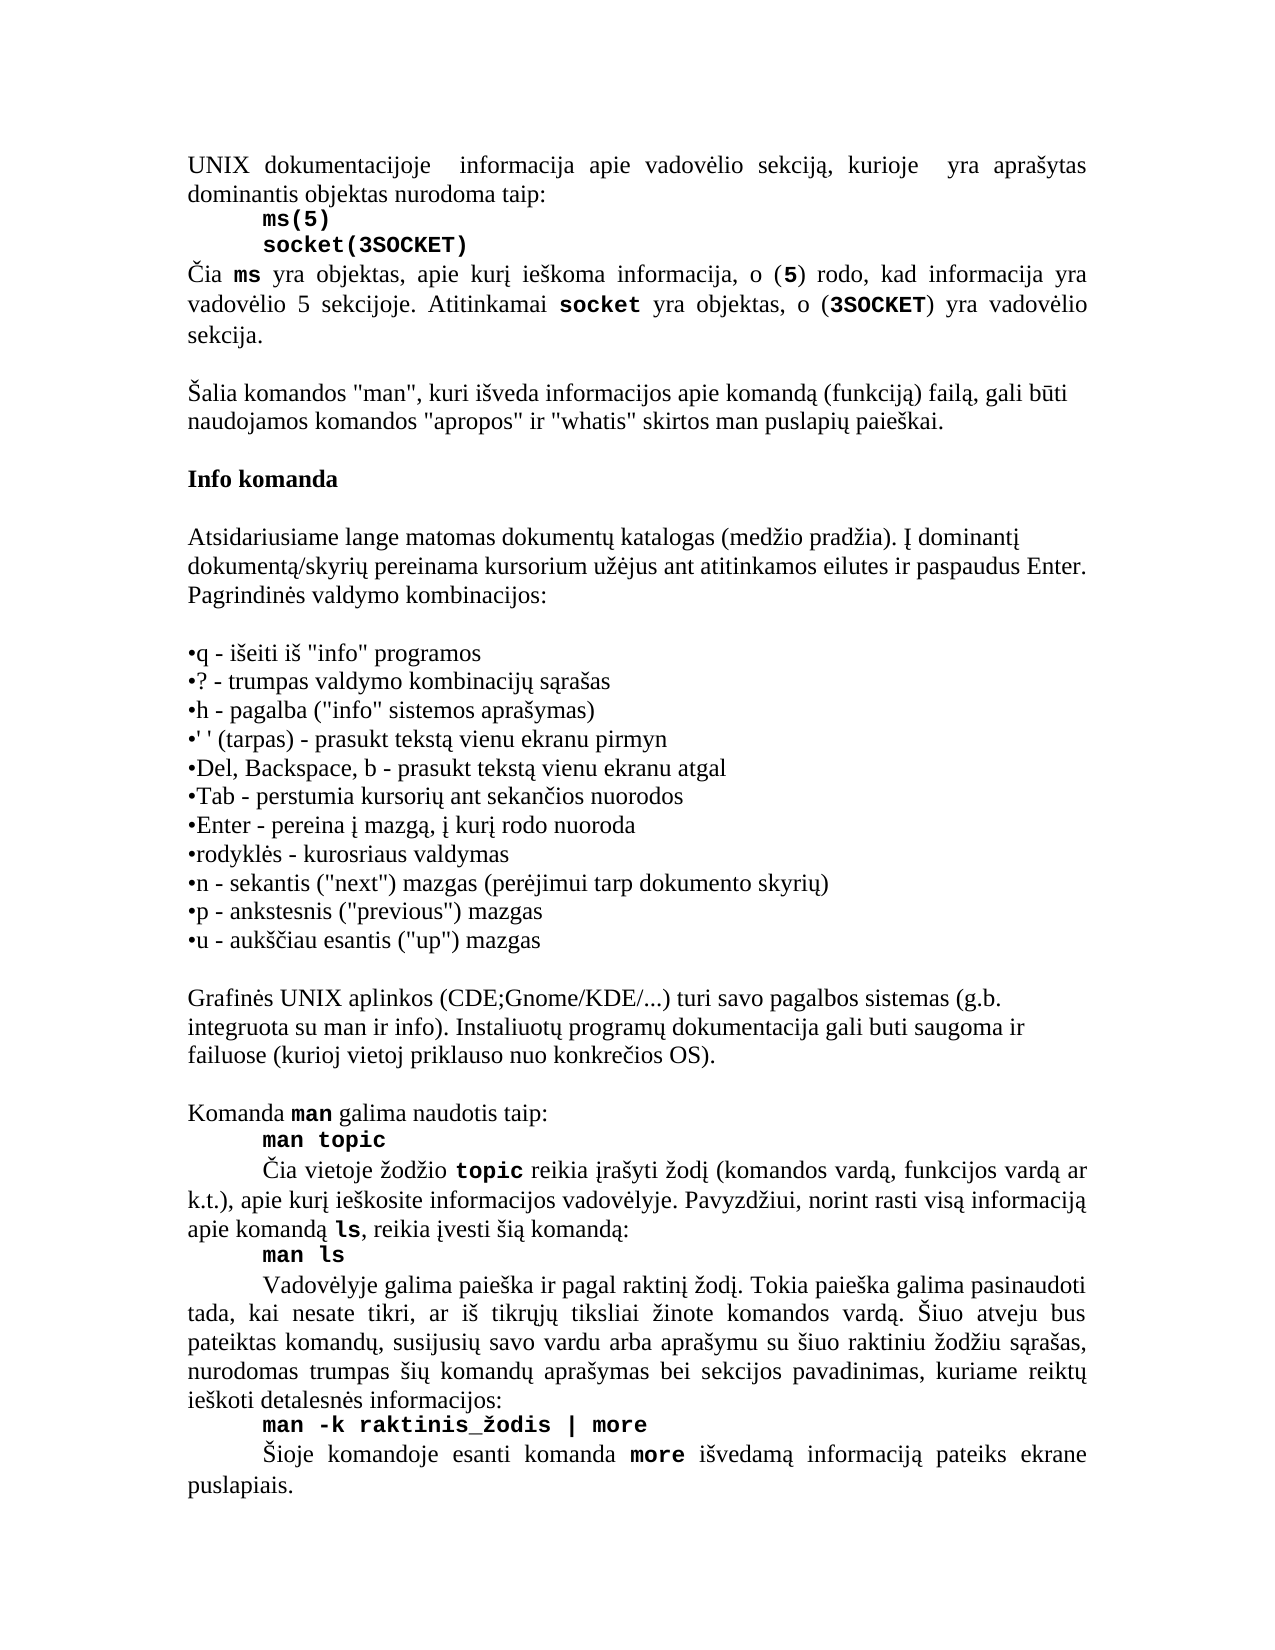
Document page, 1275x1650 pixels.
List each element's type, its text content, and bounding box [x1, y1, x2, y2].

text •Enter - pereina į mazgą, į kurį rodo nuoroda [187, 810, 1087, 839]
text •q - išeiti iš "info" programos [187, 638, 1087, 666]
text •h - pagalba ("info" sistemos aprašymas) [187, 695, 1087, 724]
text Šalia komandos "man", kuri išveda informacijos apie komandą (funkciją) failą, gali būti naudojamos komandos "apropos" ir "whatis" skirtos man puslapių paieškai. [187, 378, 1087, 435]
text ms(5) [187, 207, 1087, 233]
text Vadovėlyje galima paieška ir pagal raktinį žodį. Tokia paieška galima pasinaudoti tada, kai nesate tikri, ar iš tikrųjų tiksliai žinote komandos vardą. Šiuo atveju bus pateiktas komandų, susijusių savo vardu arba aprašymu su šiuo raktiniu žodžiu sąrašas, nurodomas trumpas šių komandų aprašymas bei sekcijos pavadinimas, kuriame reiktų ieškoti detalesnės informacijos: [187, 1270, 1087, 1413]
text socket(3SOCKET) [187, 233, 1087, 259]
text •n - sekantis ("next") mazgas (perėjimui tarp dokumento skyrių) [187, 868, 1087, 896]
text man -k raktinis_žodis | more [187, 1413, 1087, 1439]
text Komanda man galima naudotis taip: [187, 1098, 1087, 1129]
text Grafinės UNIX aplinkos (CDE;Gnome/KDE/...) turi savo pagalbos sistemas (g.b. integruota su man ir info). Instaliuotų programų dokumentacija gali buti saugoma ir failuose (kurioj vietoj priklauso nuo konkrečios OS). [187, 983, 1087, 1069]
text •Tab - perstumia kursorių ant sekančios nuorodos [187, 781, 1087, 810]
text UNIX dokumentacijoje informacija apie vadovėlio sekciją, kurioje yra aprašytas dominantis objektas nurodoma taip: [187, 150, 1087, 207]
text Info komanda [187, 464, 1087, 493]
text Šioje komandoje esanti komanda more išvedamą informaciją pateiks ekrane puslapiais. [187, 1439, 1087, 1498]
text •rodyklės - kurosriaus valdymas [187, 839, 1087, 868]
text man ls [187, 1244, 1087, 1270]
text man topic [187, 1129, 1087, 1155]
text •Del, Backspace, b - prasukt tekstą vienu ekranu atgal [187, 753, 1087, 781]
text Čia vietoje žodžio topic reikia įrašyti žodį (komandos vardą, funkcijos vardą ar k.t.), apie kurį ieškosite informacijos vadovėlyje. Pavyzdžiui, norint rasti visą informaciją apie komandą ls, reikia įvesti šią komandą: [187, 1155, 1087, 1244]
text •? - trumpas valdymo kombinacijų sąrašas [187, 666, 1087, 695]
text Čia ms yra objektas, apie kurį ieškoma informacija, o (5) rodo, kad informacija yra vadovėlio 5 sekcijoje. Atitinkamai socket yra objektas, o (3SOCKET) yra vadovėlio sekcija. [187, 259, 1087, 348]
text •p - ankstesnis ("previous") mazgas [187, 896, 1087, 925]
text •' ' (tarpas) - prasukt tekstą vienu ekranu pirmyn [187, 724, 1087, 753]
text •u - aukščiau esantis ("up") mazgas [187, 925, 1087, 954]
text Atsidariusiame lange matomas dokumentų katalogas (medžio pradžia). Į dominantį dokumentą/skyrių pereinama kursorium užėjus ant atitinkamos eilutes ir paspaudus Enter. Pagrindinės valdymo kombinacijos: [187, 522, 1087, 608]
